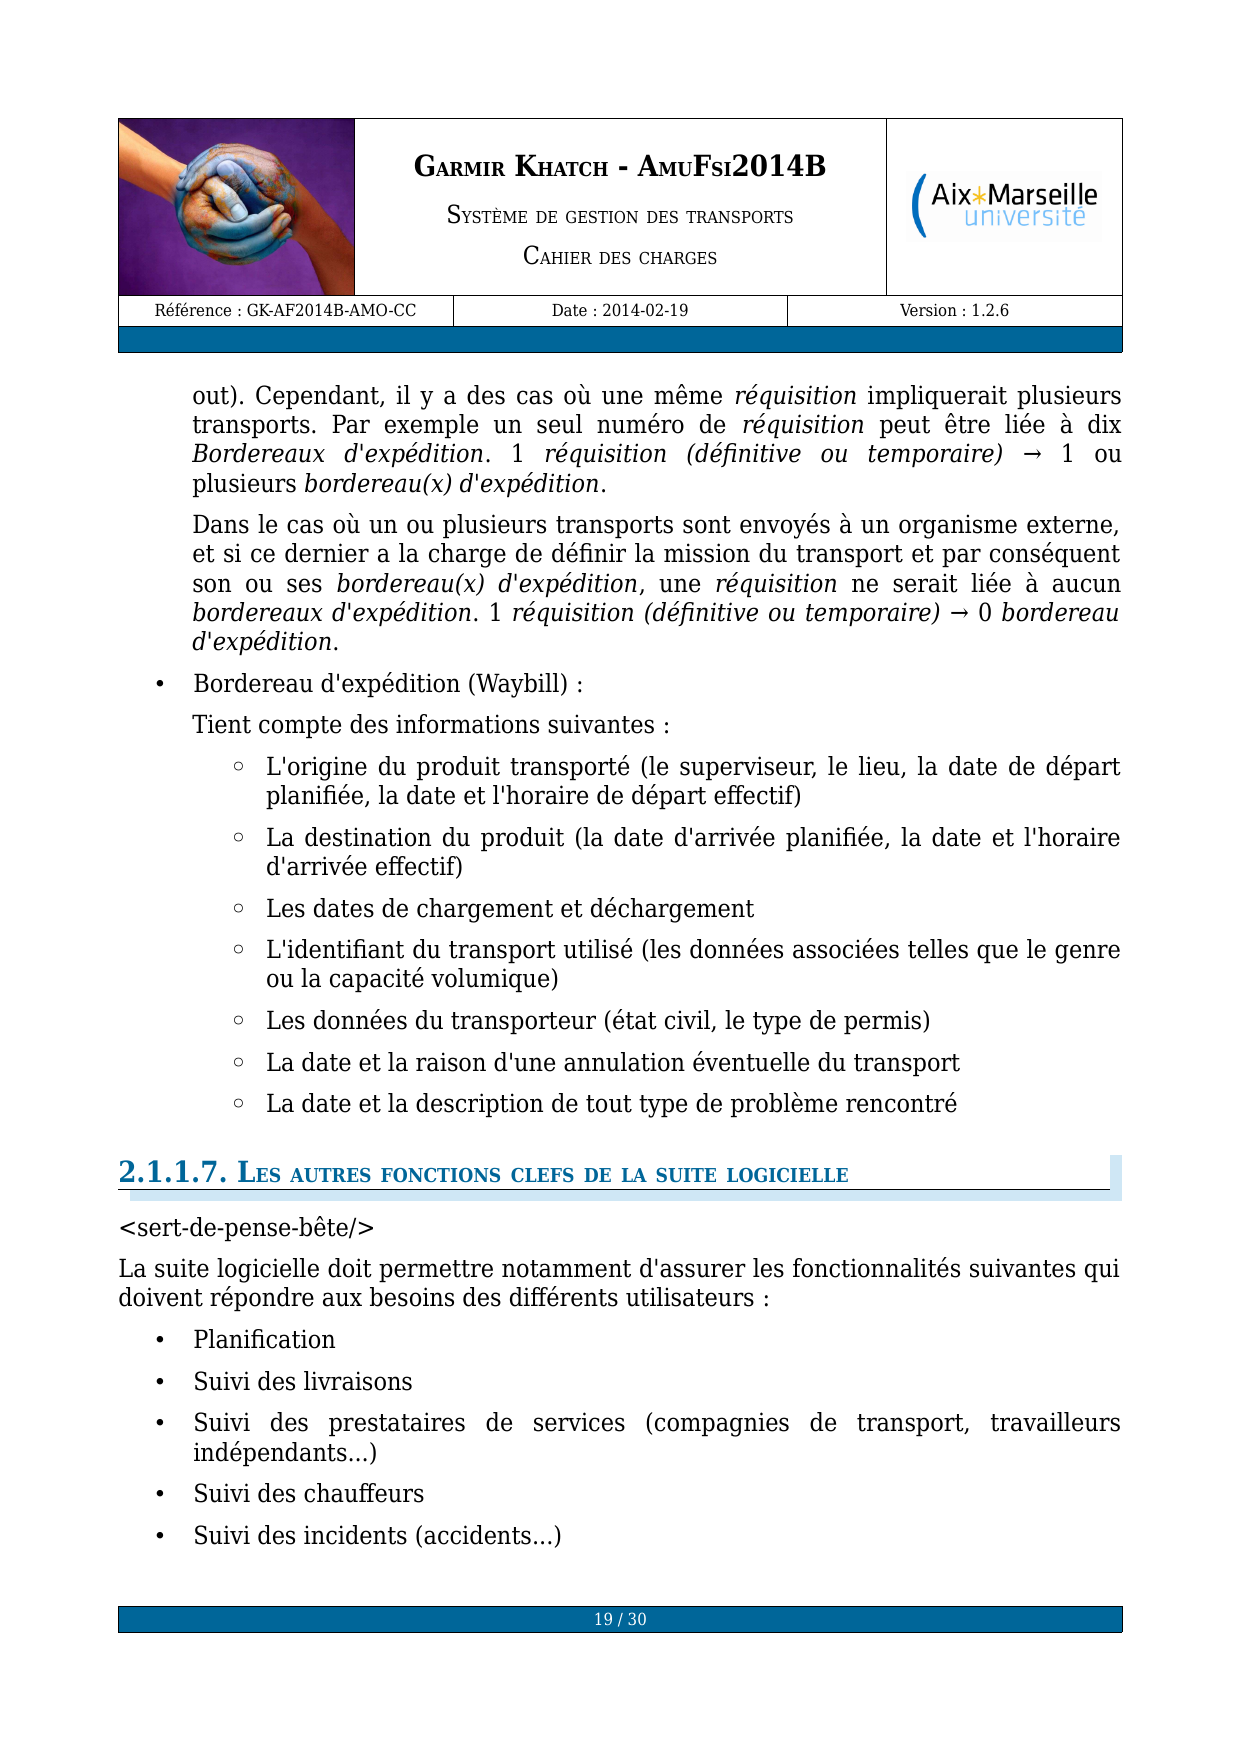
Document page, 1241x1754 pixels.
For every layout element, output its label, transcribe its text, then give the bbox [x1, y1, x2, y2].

text La suite logicielle doit permettre notamment d'assurer les fonctionnalités suivantes qui doivent répondre aux besoins des différents utilisateurs : [118, 1254, 1122, 1313]
list Les données du transporteur (état civil, le type de permis) [228, 1006, 1122, 1035]
picture [887, 126, 1122, 288]
list La date et la description de tout type de problème rencontré [228, 1089, 1122, 1119]
list La date et la raison d'une annulation éventuelle du transport [228, 1048, 1122, 1077]
list Les dates de chargement et déchargement [228, 894, 1122, 923]
text out). Cependant, il y a des cas où une même réquisition impliquerait plusieurs transports. Par exemple un seul numéro de réquisition peut être liée à dix Bordereaux d'expédition. 1 réquisition (définitive ou temporaire) → 1 ou plusieurs bordereau(x) d'expédition. [192, 381, 1122, 498]
list L'origine du produit transporté (le superviseur, le lieu, la date de départ planifiée, la date et l'horaire de départ effectif) [228, 752, 1122, 810]
list Planification [156, 1325, 1122, 1354]
list Bordereau d'expédition (Waybill) : [156, 669, 1122, 698]
list Suivi des incidents (accidents...) [156, 1521, 1122, 1550]
subtitle Les autres fonctions clefs de la suite logicielle [118, 1155, 1110, 1189]
list L'identifiant du transport utilisé (les données associées telles que le genre ou la capacité volumique) [228, 935, 1122, 994]
text <sert-de-pense-bête/> [118, 1213, 1122, 1242]
text Dans le cas où un ou plusieurs transports sont envoyés à un organisme externe, et si ce dernier a la charge de définir la mission du transport et par conséquent son ou ses bordereau(x) d'expédition, une réquisition ne serait liée à aucun bordereaux d'expédition. 1 réquisition (définitive ou temporaire) → 0 bordereau d'expédition. [192, 510, 1122, 656]
text Tient compte des informations suivantes : [192, 710, 1122, 739]
list La destination du produit (la date d'arrivée planifiée, la date et l'horaire d'arrivée effectif) [228, 823, 1122, 881]
list Suivi des livraisons [156, 1367, 1122, 1396]
list Suivi des chauffeurs [156, 1479, 1122, 1509]
picture [119, 119, 354, 295]
list Suivi des prestataires de services (compagnies de transport, travailleurs indépendants...) [156, 1409, 1122, 1467]
